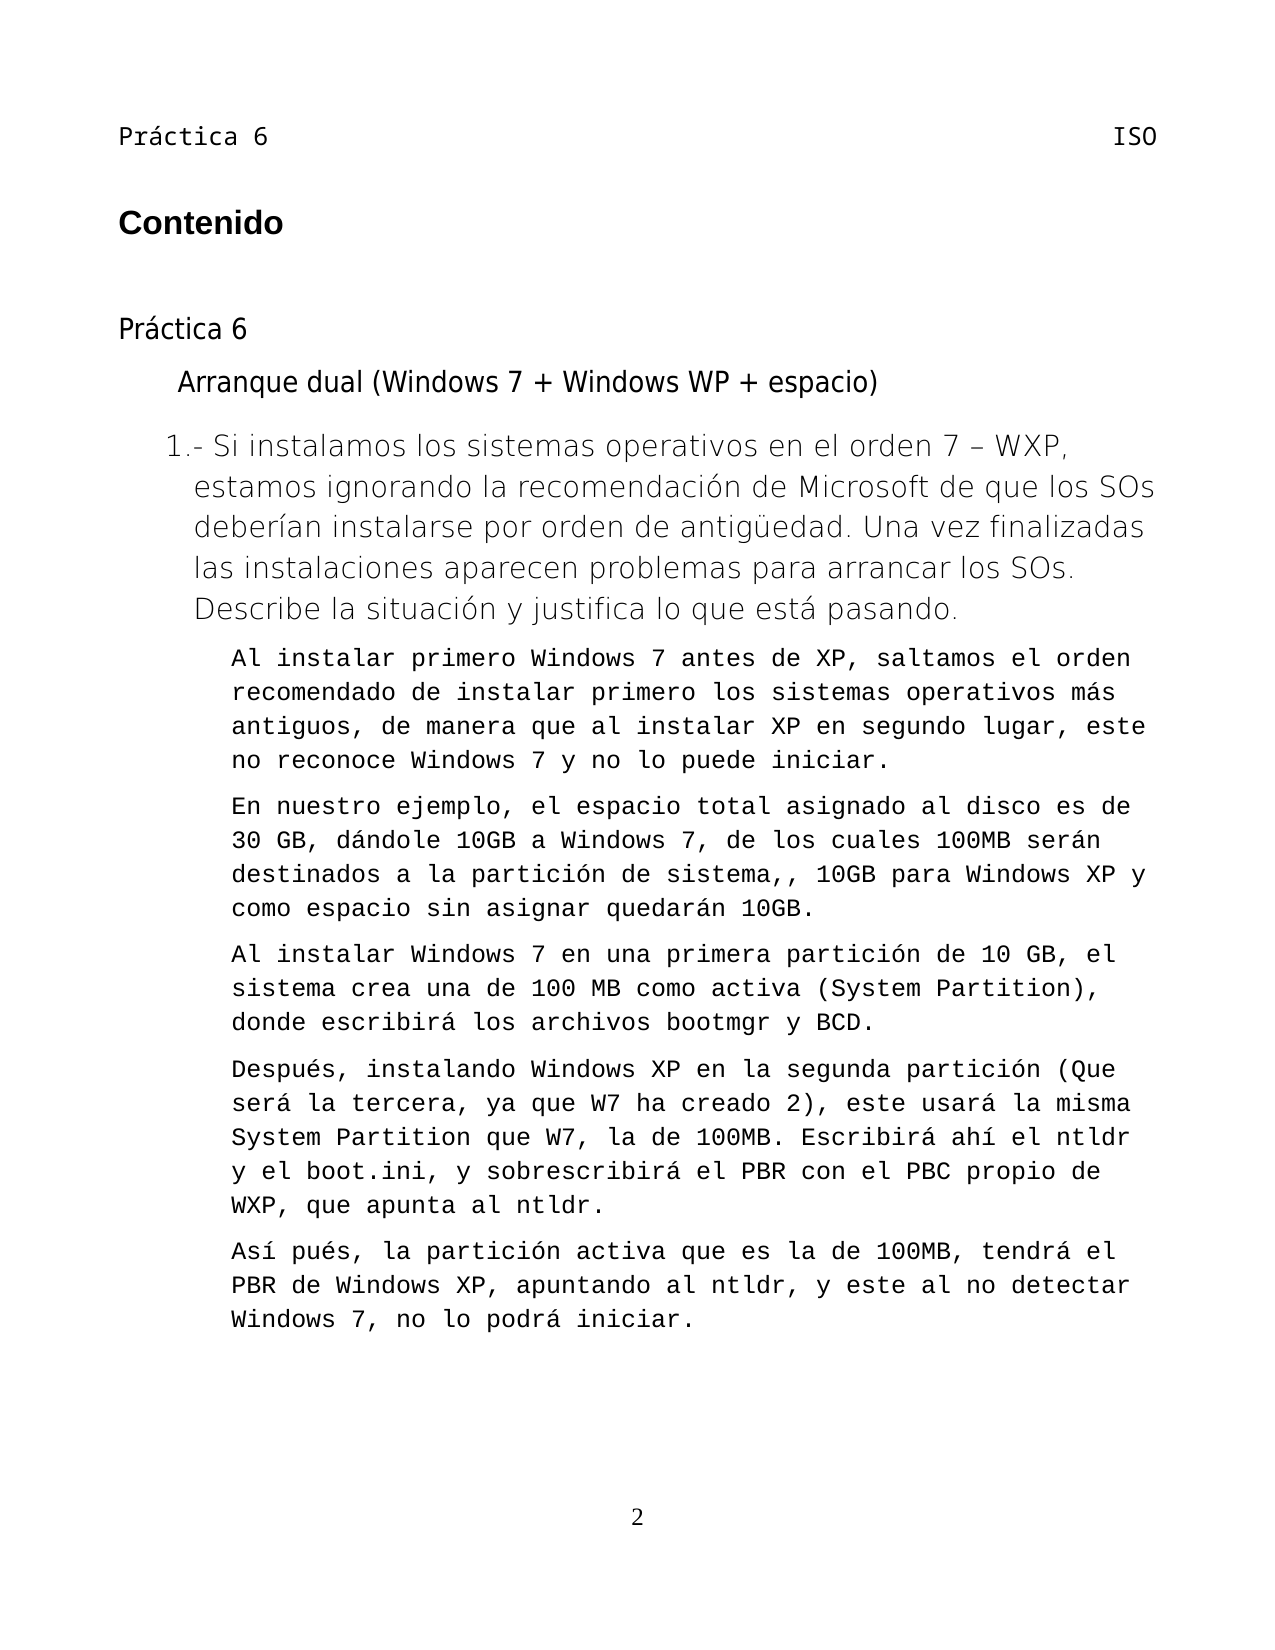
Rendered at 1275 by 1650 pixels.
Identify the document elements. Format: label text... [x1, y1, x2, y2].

text Práctica 6 [118, 313, 1157, 347]
text Arranque dual (Windows 7 + Windows WP + espacio) [177, 366, 1157, 400]
text Así pués, la partición activa que es la de 100MB, tendrá el PBR de Windows XP, apuntando al ntldr, y este al no detectar Windows 7, no lo podrá iniciar. [231, 1239, 1157, 1335]
text Al instalar Windows 7 en una primera partición de 10 GB, el sistema crea una de 100 MB como activa (System Partition), donde escribirá los archivos bootmgr y BCD. [231, 942, 1157, 1038]
text Después, instalando Windows XP en la segunda partición (Que será la tercera, ya que W7 ha creado 2), este usará la misma System Partition que W7, la de 100MB. Escribirá ahí el ntldr y el boot.ini, y sobrescribirá el PBR con el PBC propio de WXP, que apunta al ntldr. [231, 1056, 1157, 1221]
text Al instalar primero Windows 7 antes de XP, saltamos el orden recomendado de instalar primero los sistemas operativos más antiguos, de manera que al instalar XP en segundo lugar, este no reconoce Windows 7 y no lo puede iniciar. [231, 645, 1157, 776]
text En nuestro ejemplo, el espacio total asignado al disco es de 30 GB, dándole 10GB a Windows 7, de los cuales 100MB serán destinados a la partición de sistema,, 10GB para Windows XP y como espacio sin asignar quedarán 10GB. [231, 794, 1157, 924]
list Si instalamos los sistemas operativos en el orden 7 – WXP, estamos ignorando la recomendación de Microsoft de que los SOs deberían instalarse por orden de antigüedad. Una vez finalizadas las instalaciones aparecen problemas para arrancar los SOs. Describe la situación y justifica lo que está pasando. [156, 429, 1157, 626]
text Contenido [118, 202, 1157, 241]
